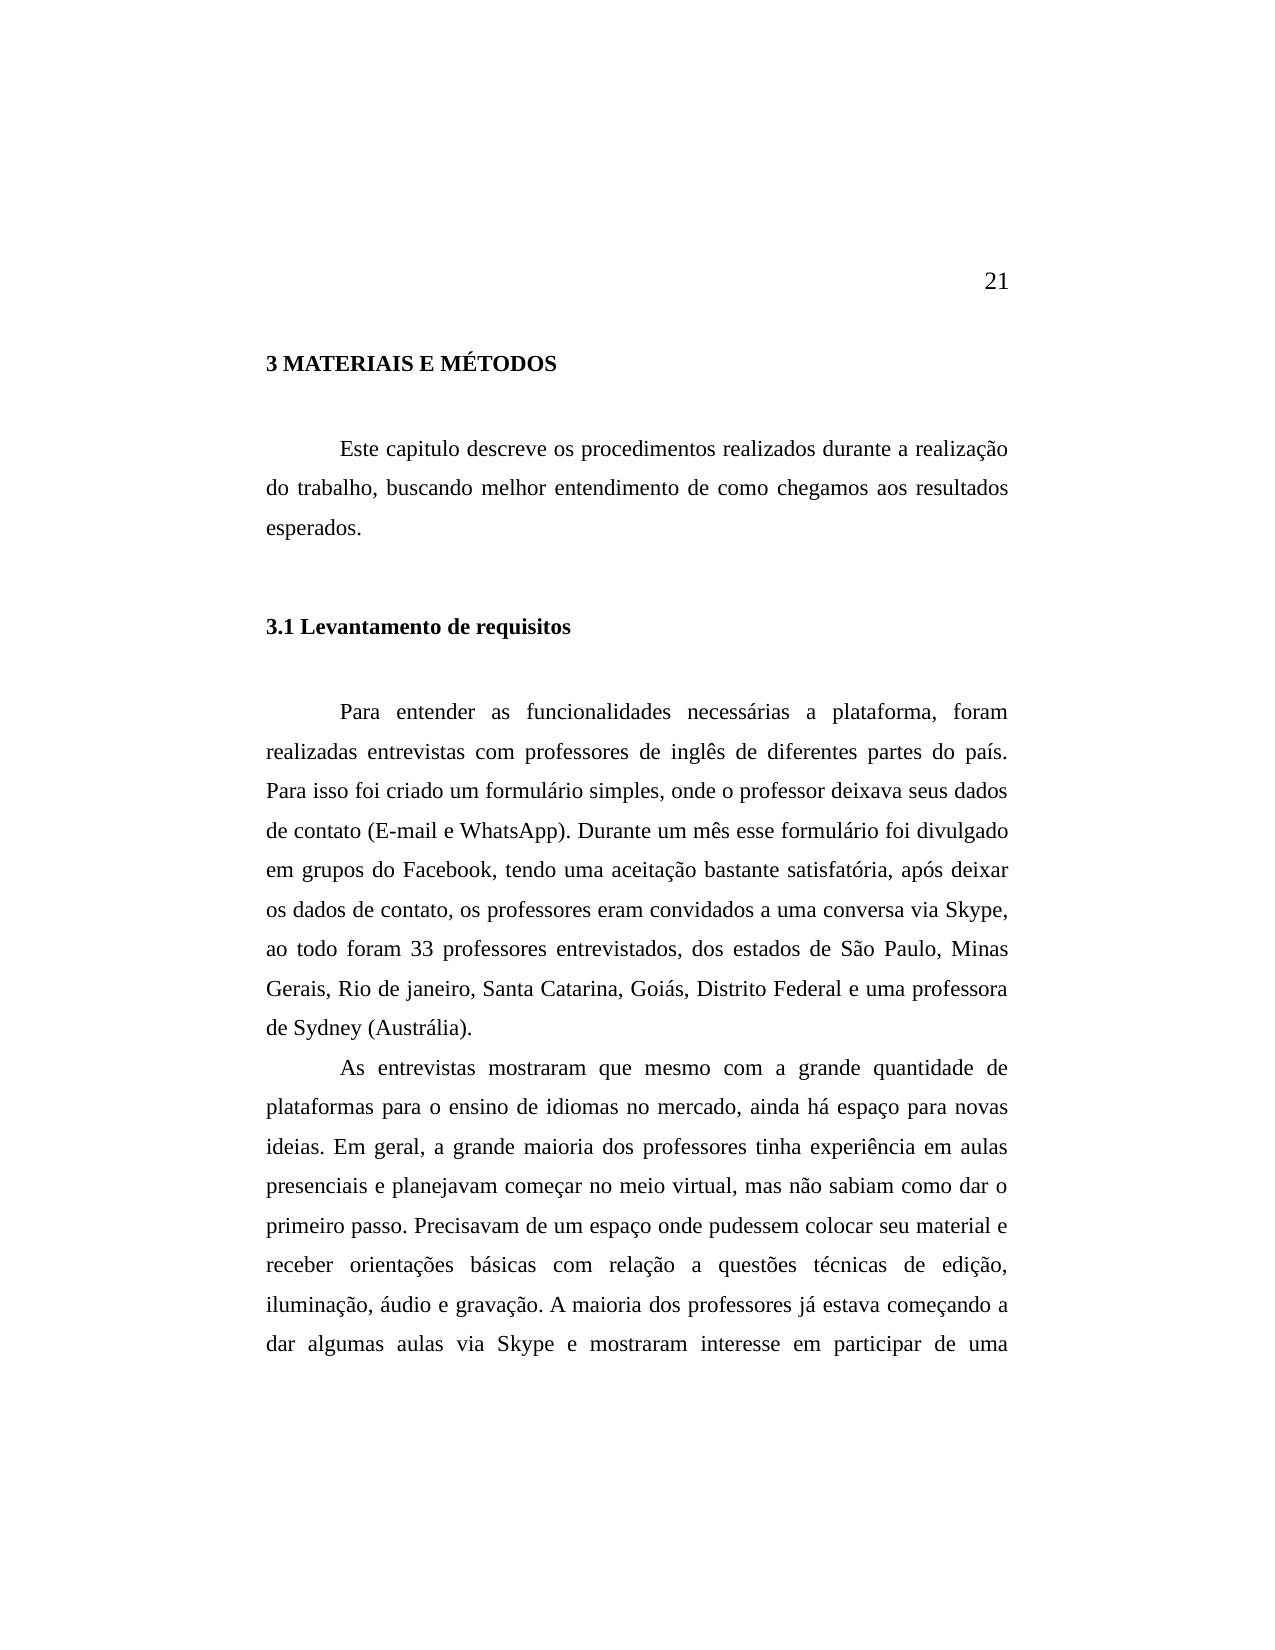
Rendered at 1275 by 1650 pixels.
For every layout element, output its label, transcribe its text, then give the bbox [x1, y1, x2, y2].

text Para entender as funcionalidades necessárias a plataforma, foram realizadas entrevistas com professores de inglês de diferentes partes do país. Para isso foi criado um formulário simples, onde o professor deixava seus dados de contato (E-mail e WhatsApp). Durante um mês esse formulário foi divulgado em grupos do Facebook, tendo uma aceitação bastante satisfatória, após deixar os dados de contato, os professores eram convidados a uma conversa via Skype, ao todo foram 33 professores entrevistados, dos estados de São Paulo, Minas Gerais, Rio de janeiro, Santa Catarina, Goiás, Distrito Federal e uma professora de Sydney (Austrália). [266, 698, 1009, 1041]
text Este capitulo descreve os procedimentos realizados durante a realização do trabalho, buscando melhor entendimento de como chegamos aos resultados esperados. [266, 435, 1009, 540]
subtitle 3.1 Levantamento de requisitos [266, 613, 1009, 640]
subtitle 3 MATERIAIS E MÉTODOS [266, 350, 1009, 376]
text As entrevistas mostraram que mesmo com a grande quantidade de plataformas para o ensino de idiomas no mercado, ainda há espaço para novas ideias. Em geral, a grande maioria dos professores tinha experiência em aulas presenciais e planejavam começar no meio virtual, mas não sabiam como dar o primeiro passo. Precisavam de um espaço onde pudessem colocar seu material e receber orientações básicas com relação a questões técnicas de edição, iluminação, áudio e gravação. A maioria dos professores já estava começando a dar algumas aulas via Skype e mostraram interesse em participar de uma [266, 1054, 1009, 1356]
